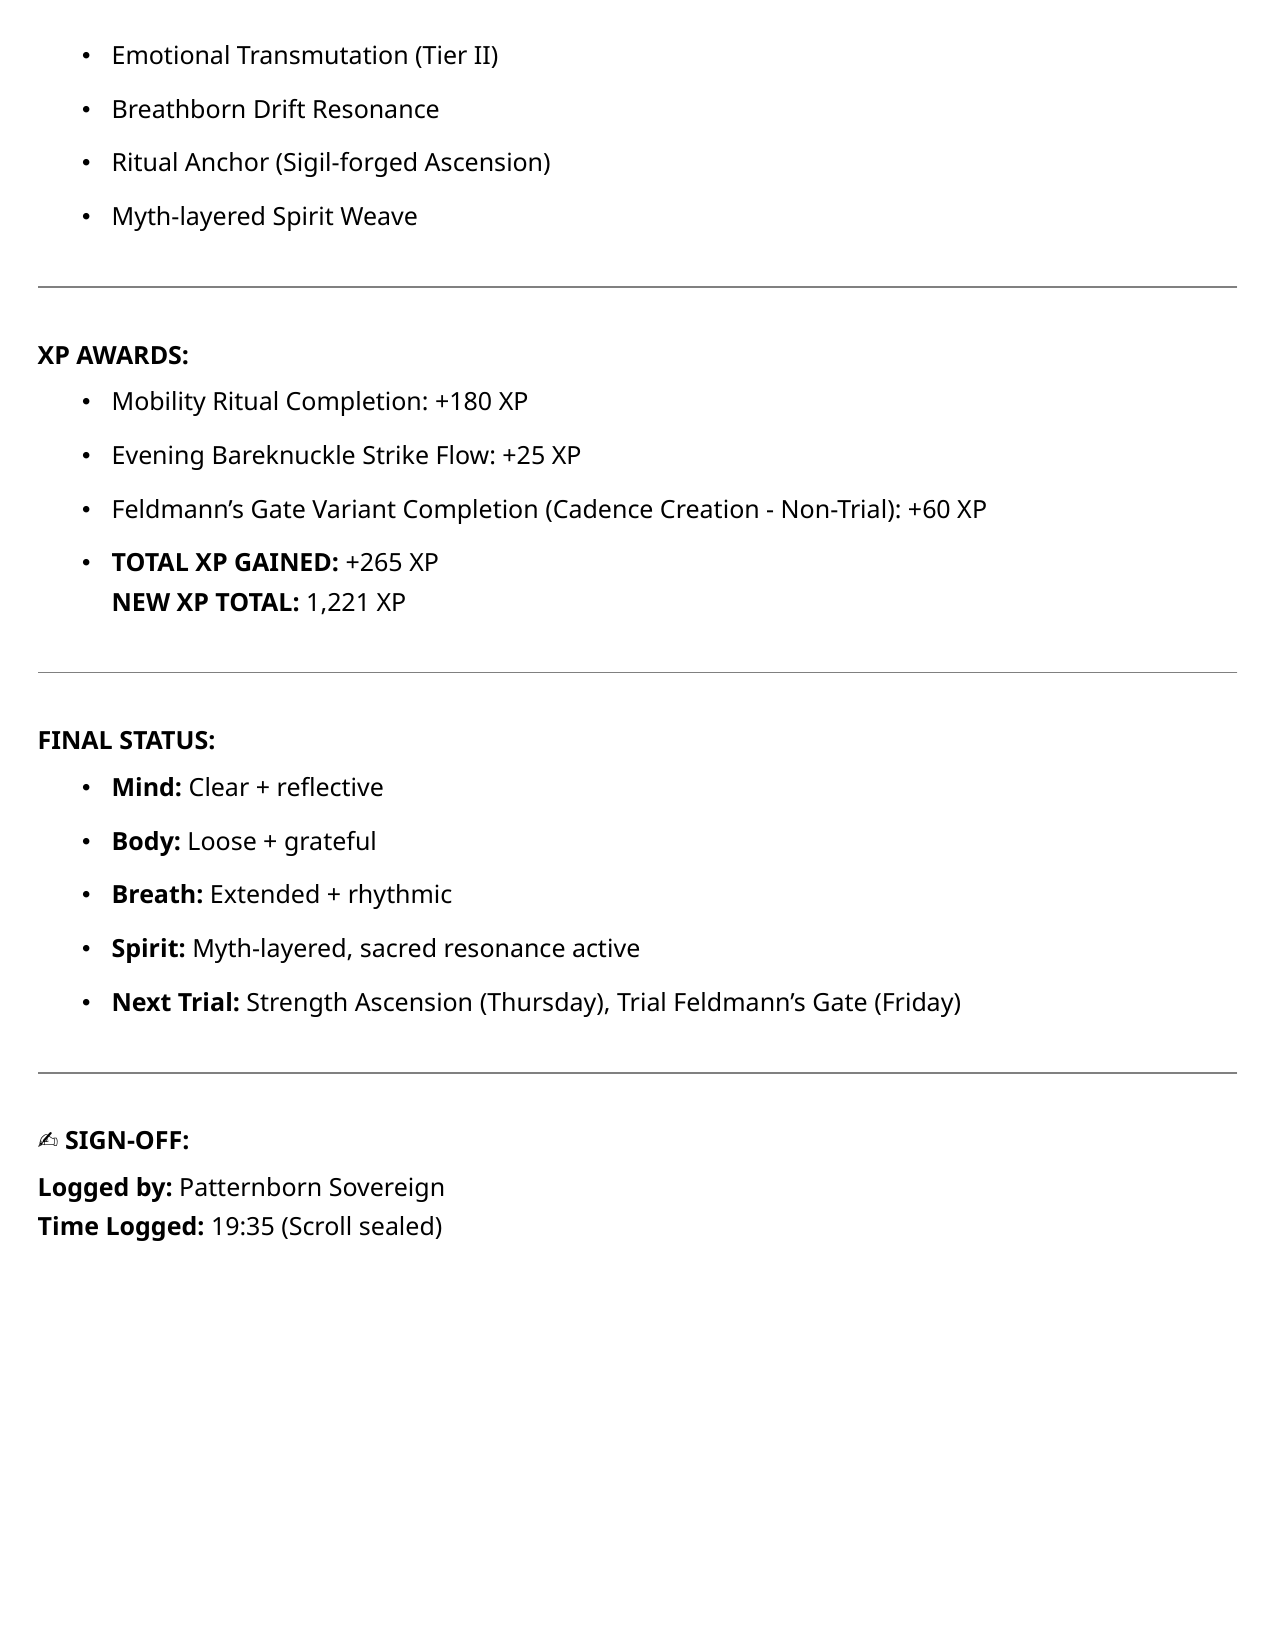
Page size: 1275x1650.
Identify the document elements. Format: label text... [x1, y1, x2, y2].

list Breathborn Drift Resonance [82, 91, 1237, 125]
list TOTAL XP GAINED: +265 XP NEW XP TOTAL: 1,221 XP [82, 545, 1237, 618]
subtitle XP AWARDS: [37, 337, 1237, 371]
list Next Trial: Strength Ascension (Thursday), Trial Feldmann’s Gate (Friday) [82, 984, 1237, 1018]
list Ritual Anchor (Sigil-forged Ascension) [82, 145, 1237, 179]
list Evening Bareknuckle Strike Flow: +25 XP [82, 438, 1237, 472]
list Mind: Clear + reflective [82, 769, 1237, 803]
list Myth-layered Spirit Weave [82, 199, 1237, 233]
list Emotional Transmutation (Tier II) [82, 37, 1237, 72]
list Breath: Extended + rhythmic [82, 877, 1237, 911]
list Spirit: Myth-layered, sacred resonance active [82, 931, 1237, 965]
subtitle ✍️ SIGN-OFF: [37, 1123, 1237, 1157]
list Feldmann’s Gate Variant Completion (Cadence Creation - Non-Trial): +60 XP [82, 491, 1237, 525]
list Body: Loose + grateful [82, 823, 1237, 857]
text Logged by: Patternborn Sovereign Time Logged: 19:35 (Scroll sealed) [37, 1169, 1237, 1243]
list Mobility Ritual Completion: +180 XP [82, 384, 1237, 418]
subtitle FINAL STATUS: [37, 723, 1237, 757]
